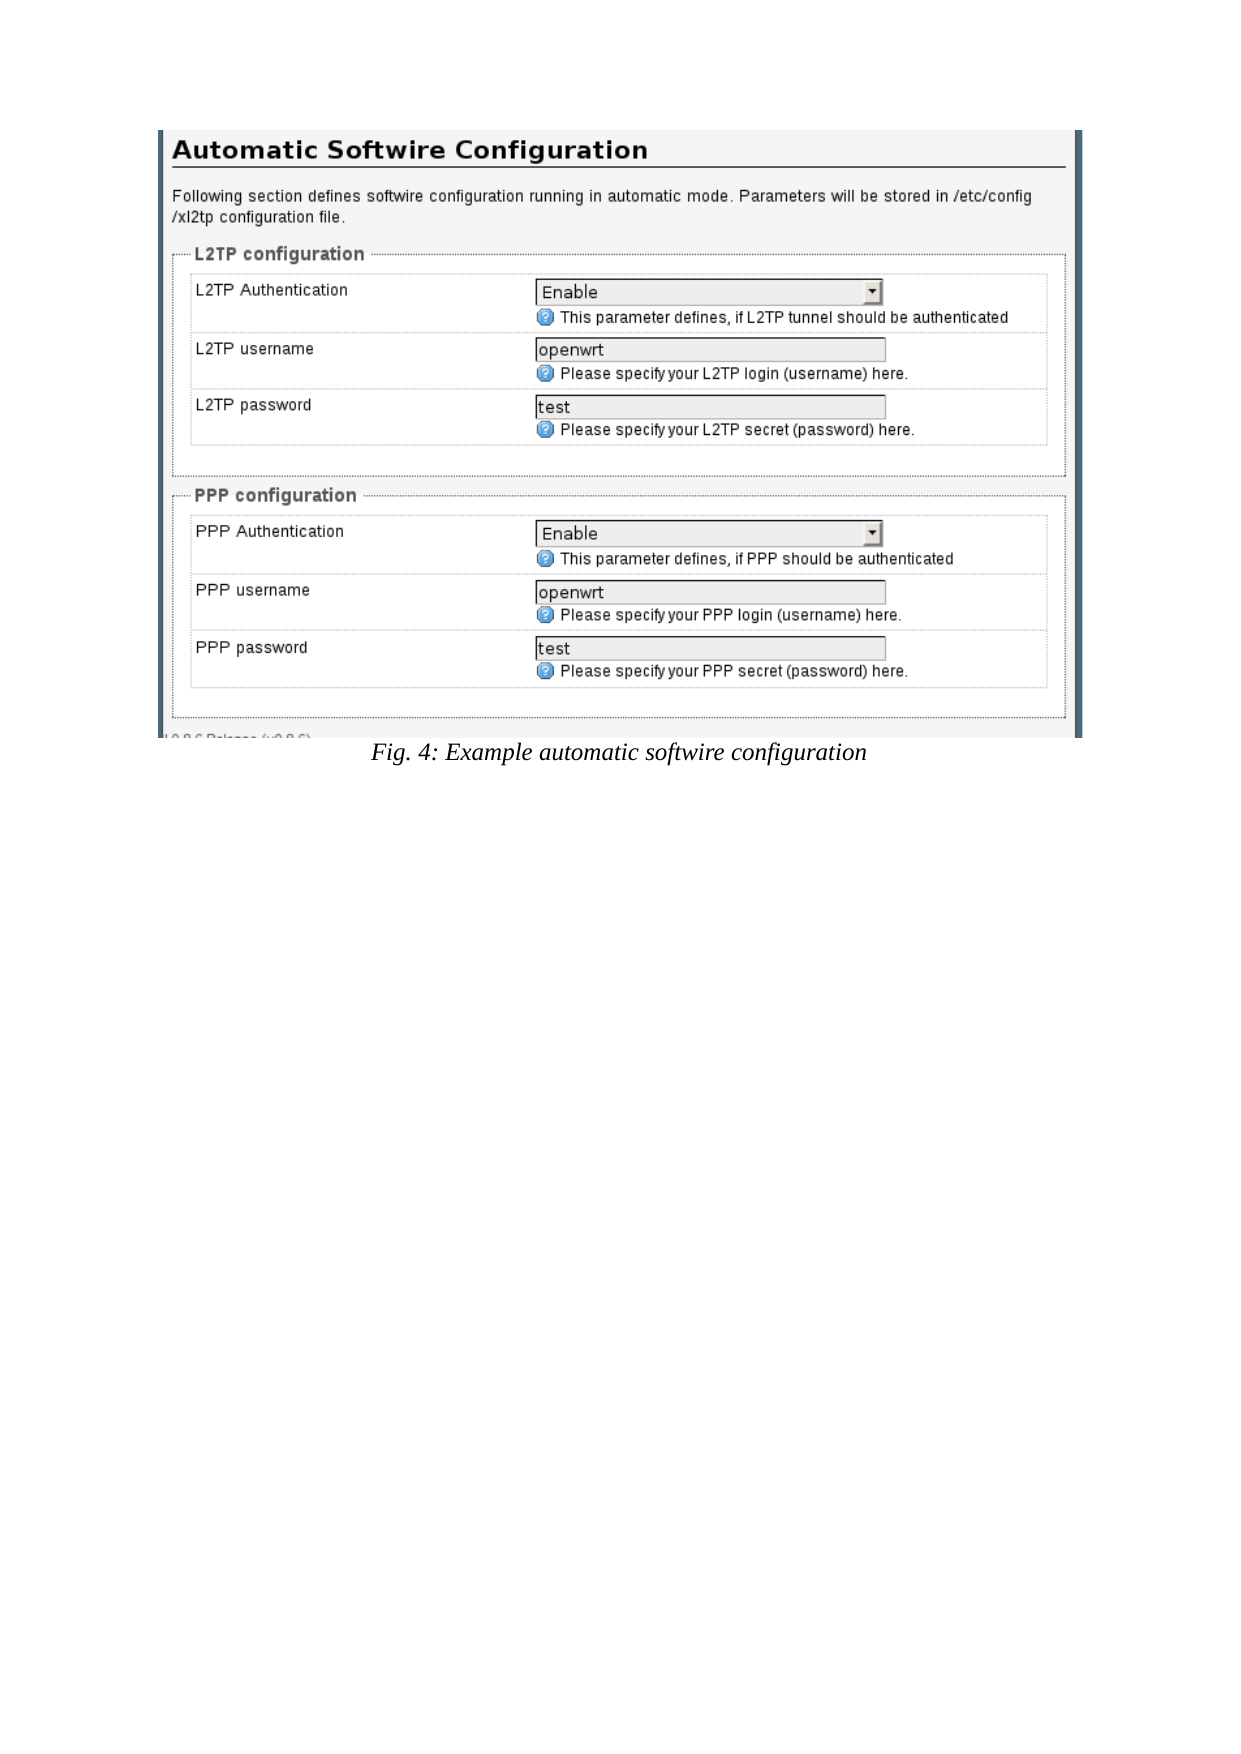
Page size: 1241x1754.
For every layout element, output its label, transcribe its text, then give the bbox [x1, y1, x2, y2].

text Fig. 4: Example automatic softwire configuration [158, 738, 1082, 766]
picture [158, 130, 1083, 738]
